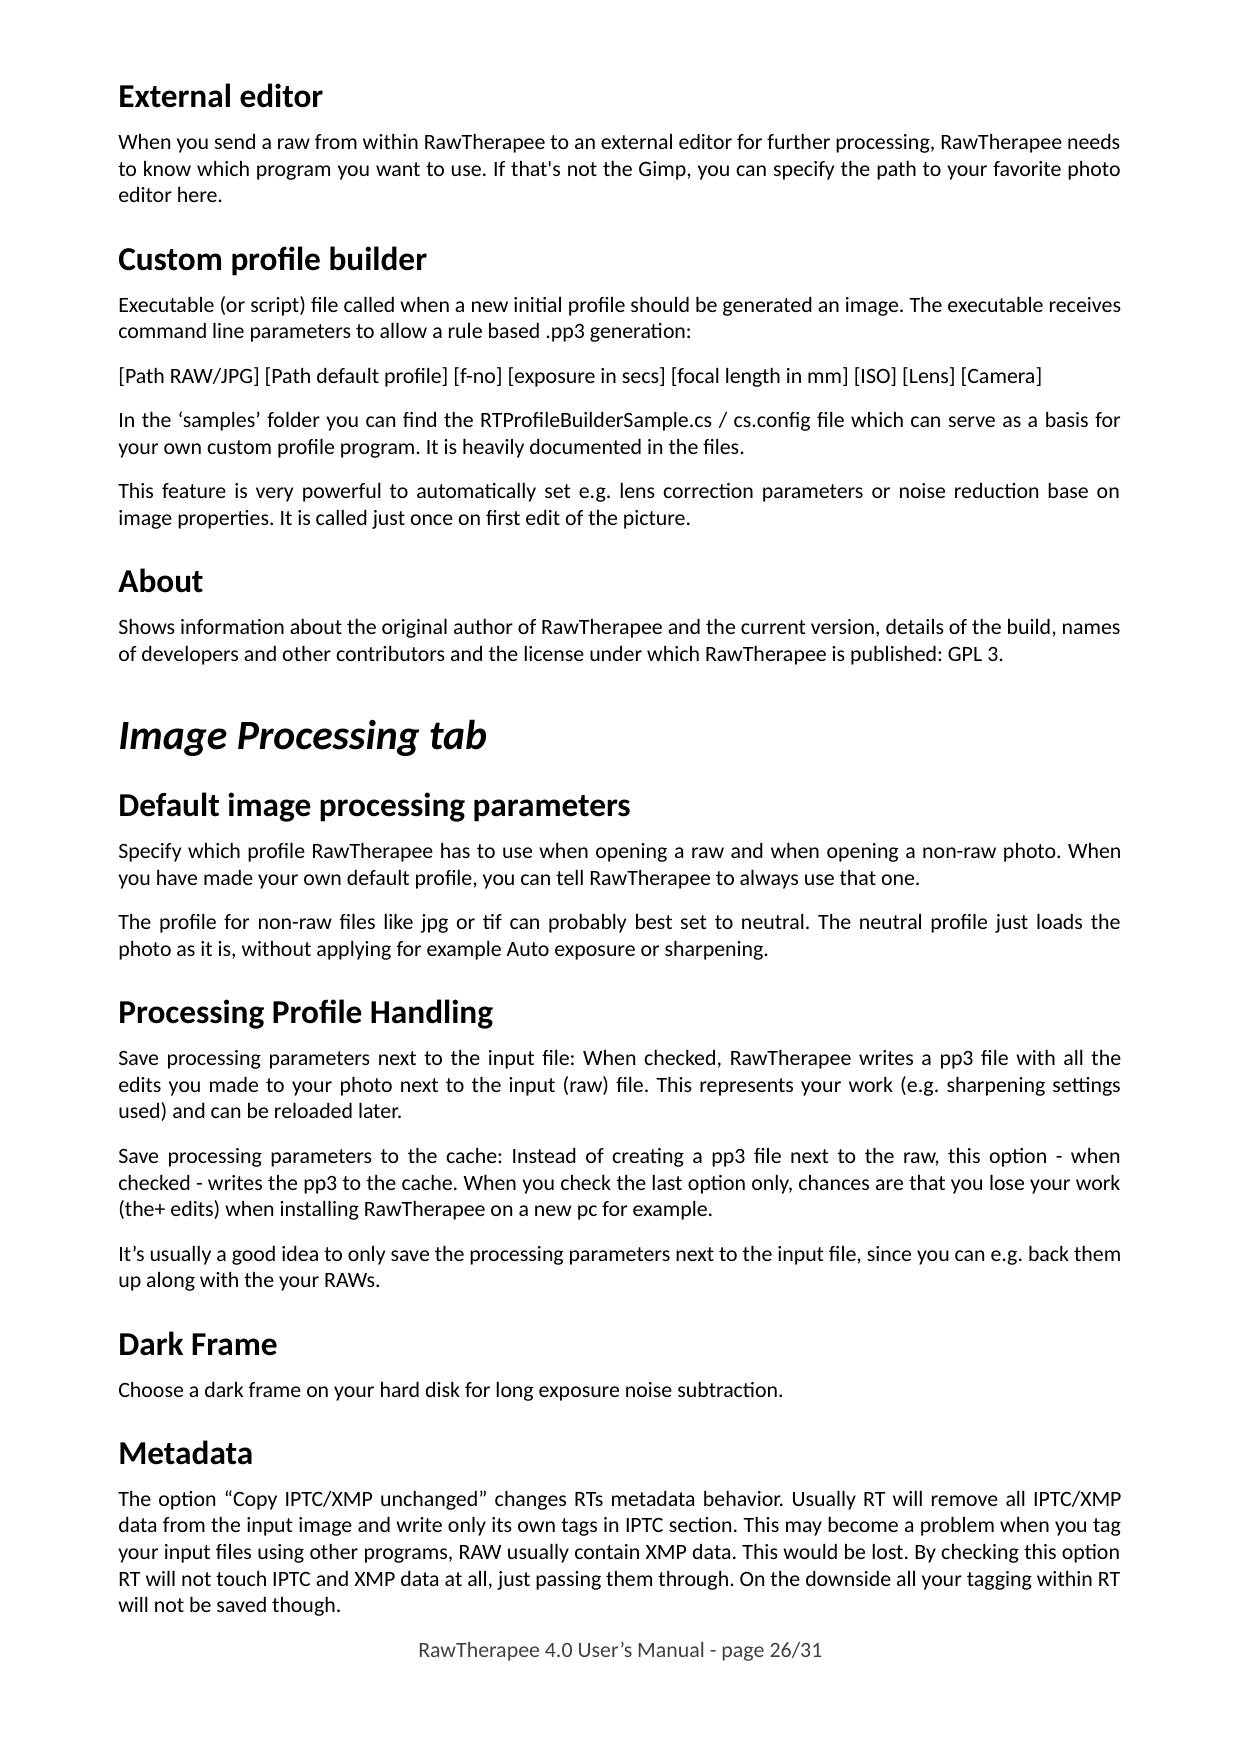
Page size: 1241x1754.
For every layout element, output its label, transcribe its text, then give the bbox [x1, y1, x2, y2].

text Executable (or script) file called when a new initial profile should be generated an image. The executable receives command line parameters to allow a rule based .pp3 generation: [118, 291, 1122, 344]
subtitle Metadata [118, 1432, 1122, 1473]
text In the ‘samples’ folder you can find the RTProfileBuilderSample.cs / cs.config file which can serve as a basis for your own custom profile program. It is heavily documented in the files. [118, 406, 1122, 459]
text When you send a raw from within RawTherapee to an external editor for further processing, RawTherapee needs to know which program you want to use. If that's not the Gimp, you can specify the path to your favorite photo editor here. [118, 128, 1122, 208]
text The profile for non-raw files like jpg or tif can probably best set to neutral. The neutral profile just loads the photo as it is, without applying for example Auto exposure or sharpening. [118, 908, 1122, 962]
subtitle About [118, 560, 1122, 601]
text Save processing parameters to the cache: Instead of creating a pp3 file next to the raw, this option - when checked - writes the pp3 to the cache. When you check the last option only, chances are that you lose your work (the+ edits) when installing RawTherapee on a new pc for example. [118, 1142, 1122, 1222]
text Save processing parameters next to the input file: When checked, RawTherapee writes a pp3 file with all the edits you made to your photo next to the input (raw) file. This represents your work (e.g. sharpening settings used) and can be reloaded later. [118, 1044, 1122, 1124]
subtitle Processing Profile Handling [118, 991, 1122, 1032]
subtitle Dark Frame [118, 1323, 1122, 1363]
text It’s usually a good idea to only save the processing parameters next to the input file, since you can e.g. back them up along with the your RAWs. [118, 1240, 1122, 1293]
subtitle Custom profile builder [118, 238, 1122, 278]
subtitle Image Processing tab [118, 709, 1122, 760]
text Specify which profile RawTherapee has to use when opening a raw and when opening a non-raw photo. When you have made your own default profile, you can tell RawTherapee to always use that one. [118, 837, 1122, 891]
text Shows information about the original author of RawTherapee and the current version, details of the build, names of developers and other contributors and the license under which RawTherapee is published: GPL 3. [118, 613, 1122, 666]
subtitle Default image processing parameters [118, 784, 1122, 825]
subtitle External editor [118, 75, 1122, 116]
text Choose a dark frame on your hard disk for long exposure noise subtraction. [118, 1376, 1122, 1402]
text The option “Copy IPTC/XMP unchanged” changes RTs metadata behavior. Usually RT will remove all IPTC/XMP data from the input image and write only its own tags in IPTC section. This may become a problem when you tag your input files using other programs, RAW usually contain XMP data. This would be lost. By checking this option RT will not touch IPTC and XMP data at all, just passing them through. On the downside all your tagging within RT will not be saved though. [118, 1485, 1122, 1618]
text This feature is very powerful to automatically set e.g. lens correction parameters or noise reduction base on image properties. It is called just once on first edit of the picture. [118, 477, 1122, 531]
text [Path RAW/JPG] [Path default profile] [f-no] [exposure in secs] [focal length in mm] [ISO] [Lens] [Camera] [118, 362, 1122, 388]
